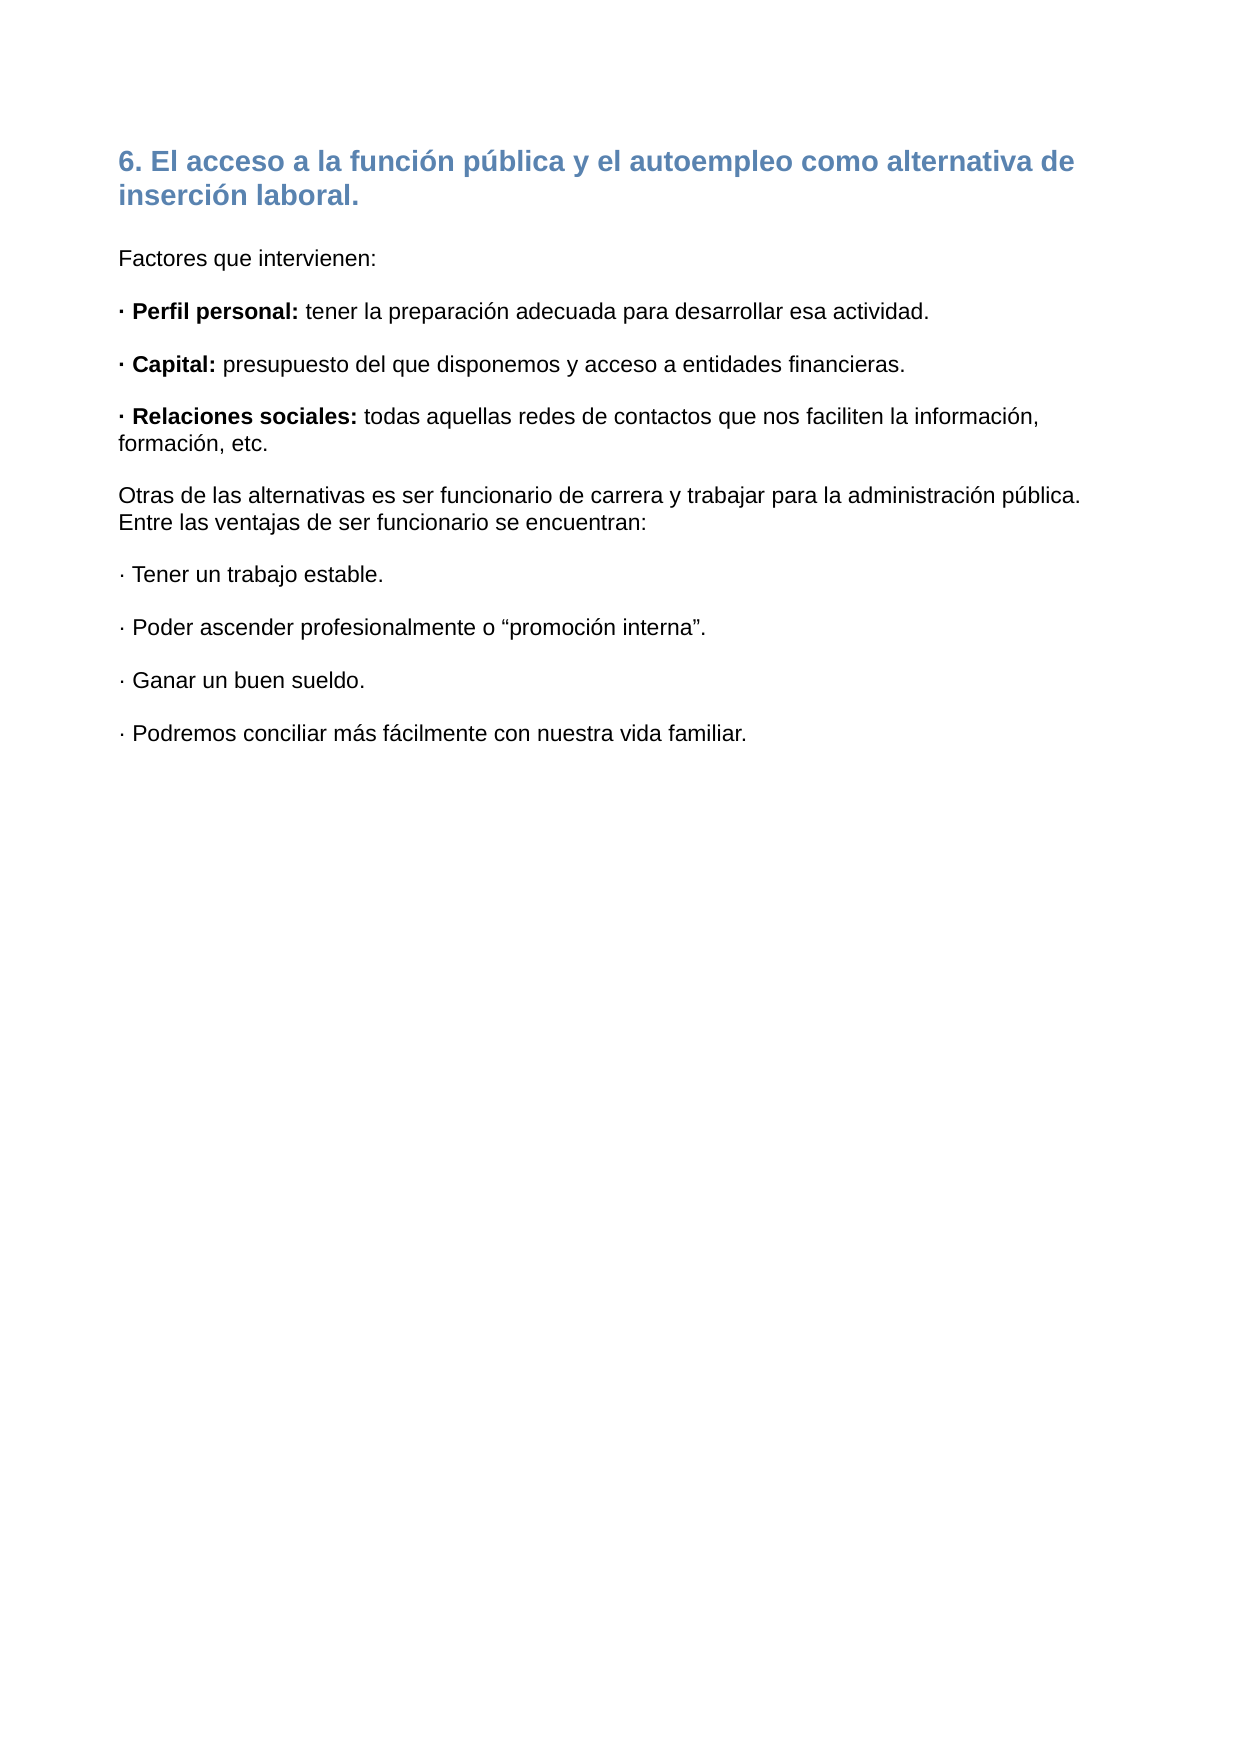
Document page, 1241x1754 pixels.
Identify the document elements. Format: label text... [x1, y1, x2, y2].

text · Tener un trabajo estable. [118, 561, 1122, 588]
text · Perfil personal: tener la preparación adecuada para desarrollar esa actividad. [118, 298, 1122, 324]
text · Ganar un buen sueldo. [118, 667, 1122, 693]
text Otras de las alternativas es ser funcionario de carrera y trabajar para la administración pública. [118, 482, 1122, 509]
text · Poder ascender profesionalmente o “promoción interna”. [118, 614, 1122, 640]
text 6. El acceso a la función pública y el autoempleo como alternativa de inserción laboral. [118, 144, 1122, 212]
text Entre las ventajas de ser funcionario se encuentran: [118, 509, 1122, 535]
text · Capital: presupuesto del que disponemos y acceso a entidades financieras. [118, 351, 1122, 377]
text · Relaciones sociales: todas aquellas redes de contactos que nos faciliten la información, formación, etc. [118, 403, 1122, 456]
text Factores que intervienen: [118, 245, 1122, 271]
text · Podremos conciliar más fácilmente con nuestra vida familiar. [118, 719, 1122, 746]
